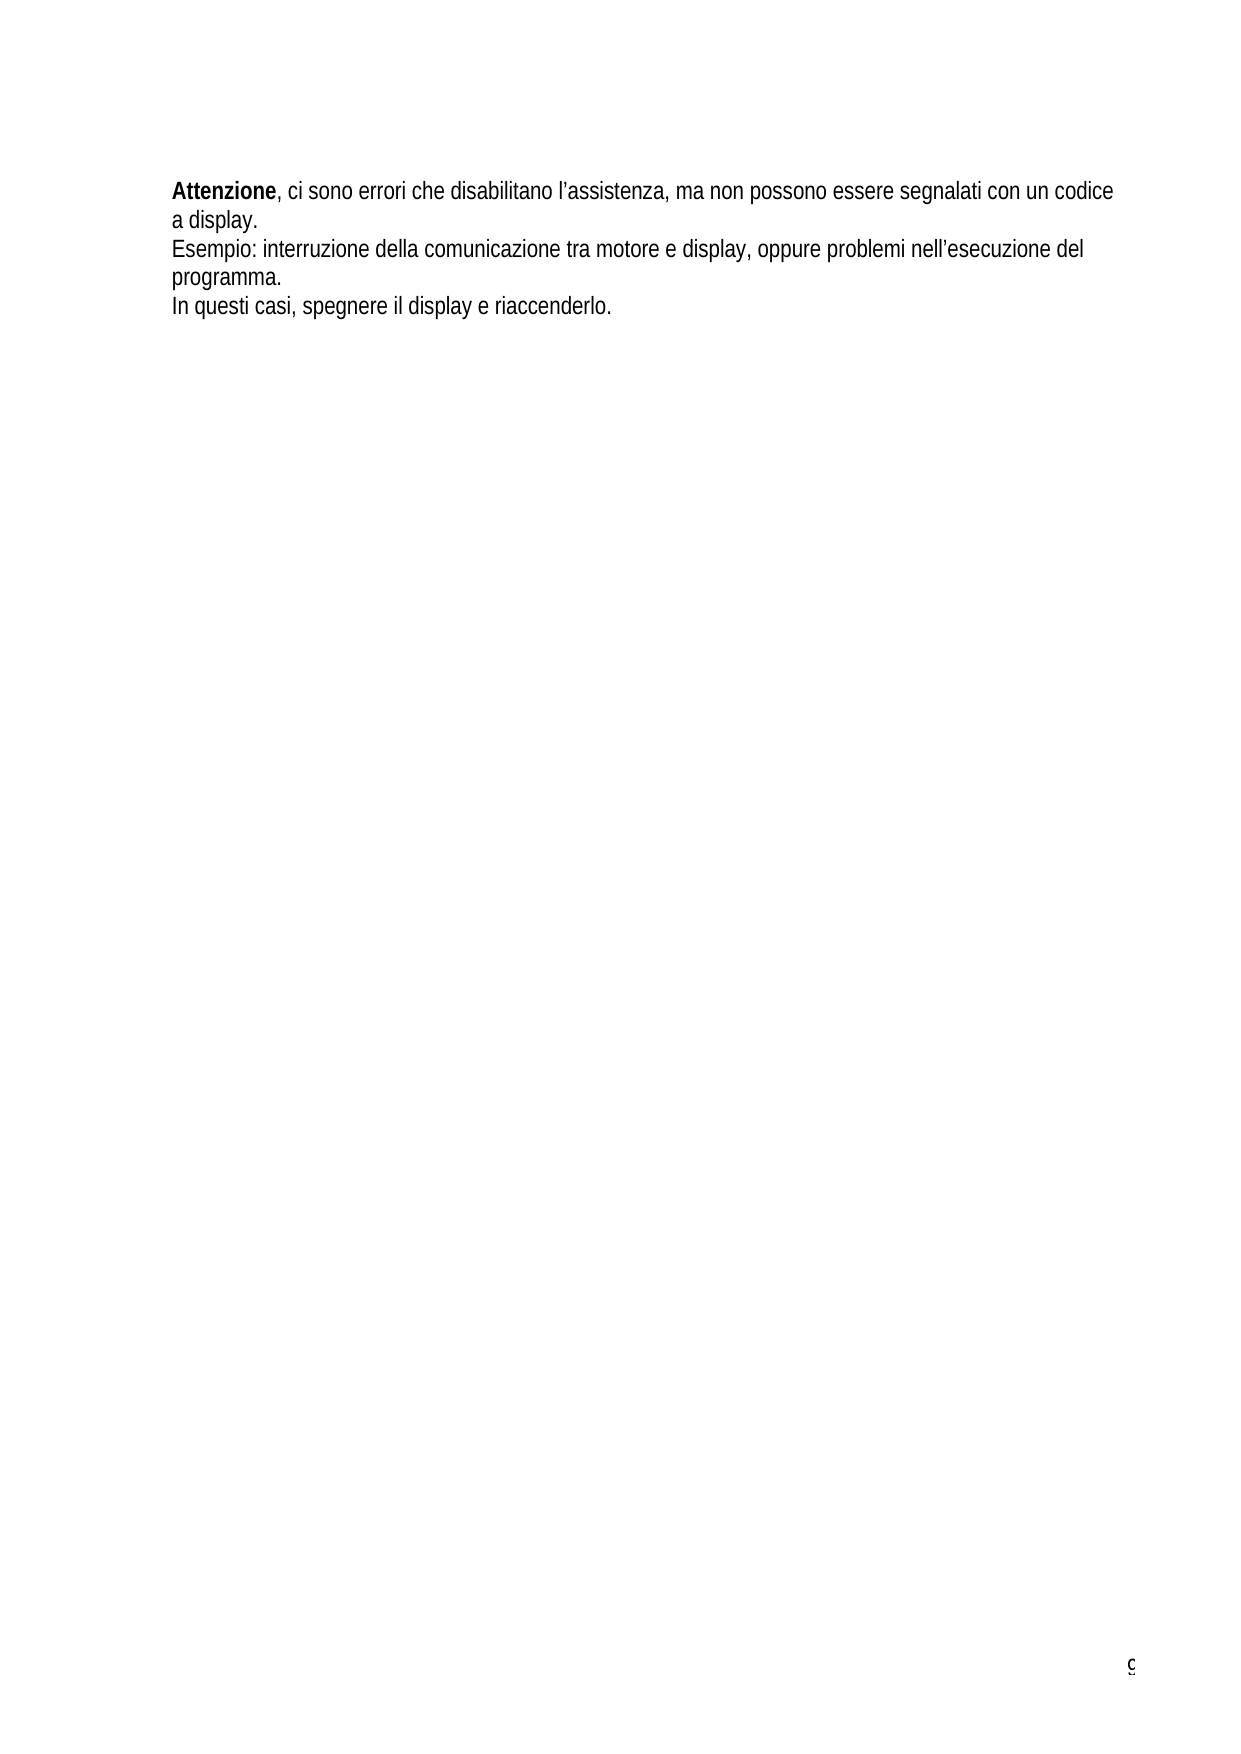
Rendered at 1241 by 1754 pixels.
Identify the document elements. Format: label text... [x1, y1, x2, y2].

text Esempio: interruzione della comunicazione tra motore e display, oppure problemi nell’esecuzione del programma. [172, 233, 1125, 291]
text Attenzione, ci sono errori che disabilitano l’assistenza, ma non possono essere segnalati con un codice a display. [172, 176, 1125, 233]
text In questi casi, spegnere il display e riaccenderlo. [172, 291, 1125, 319]
